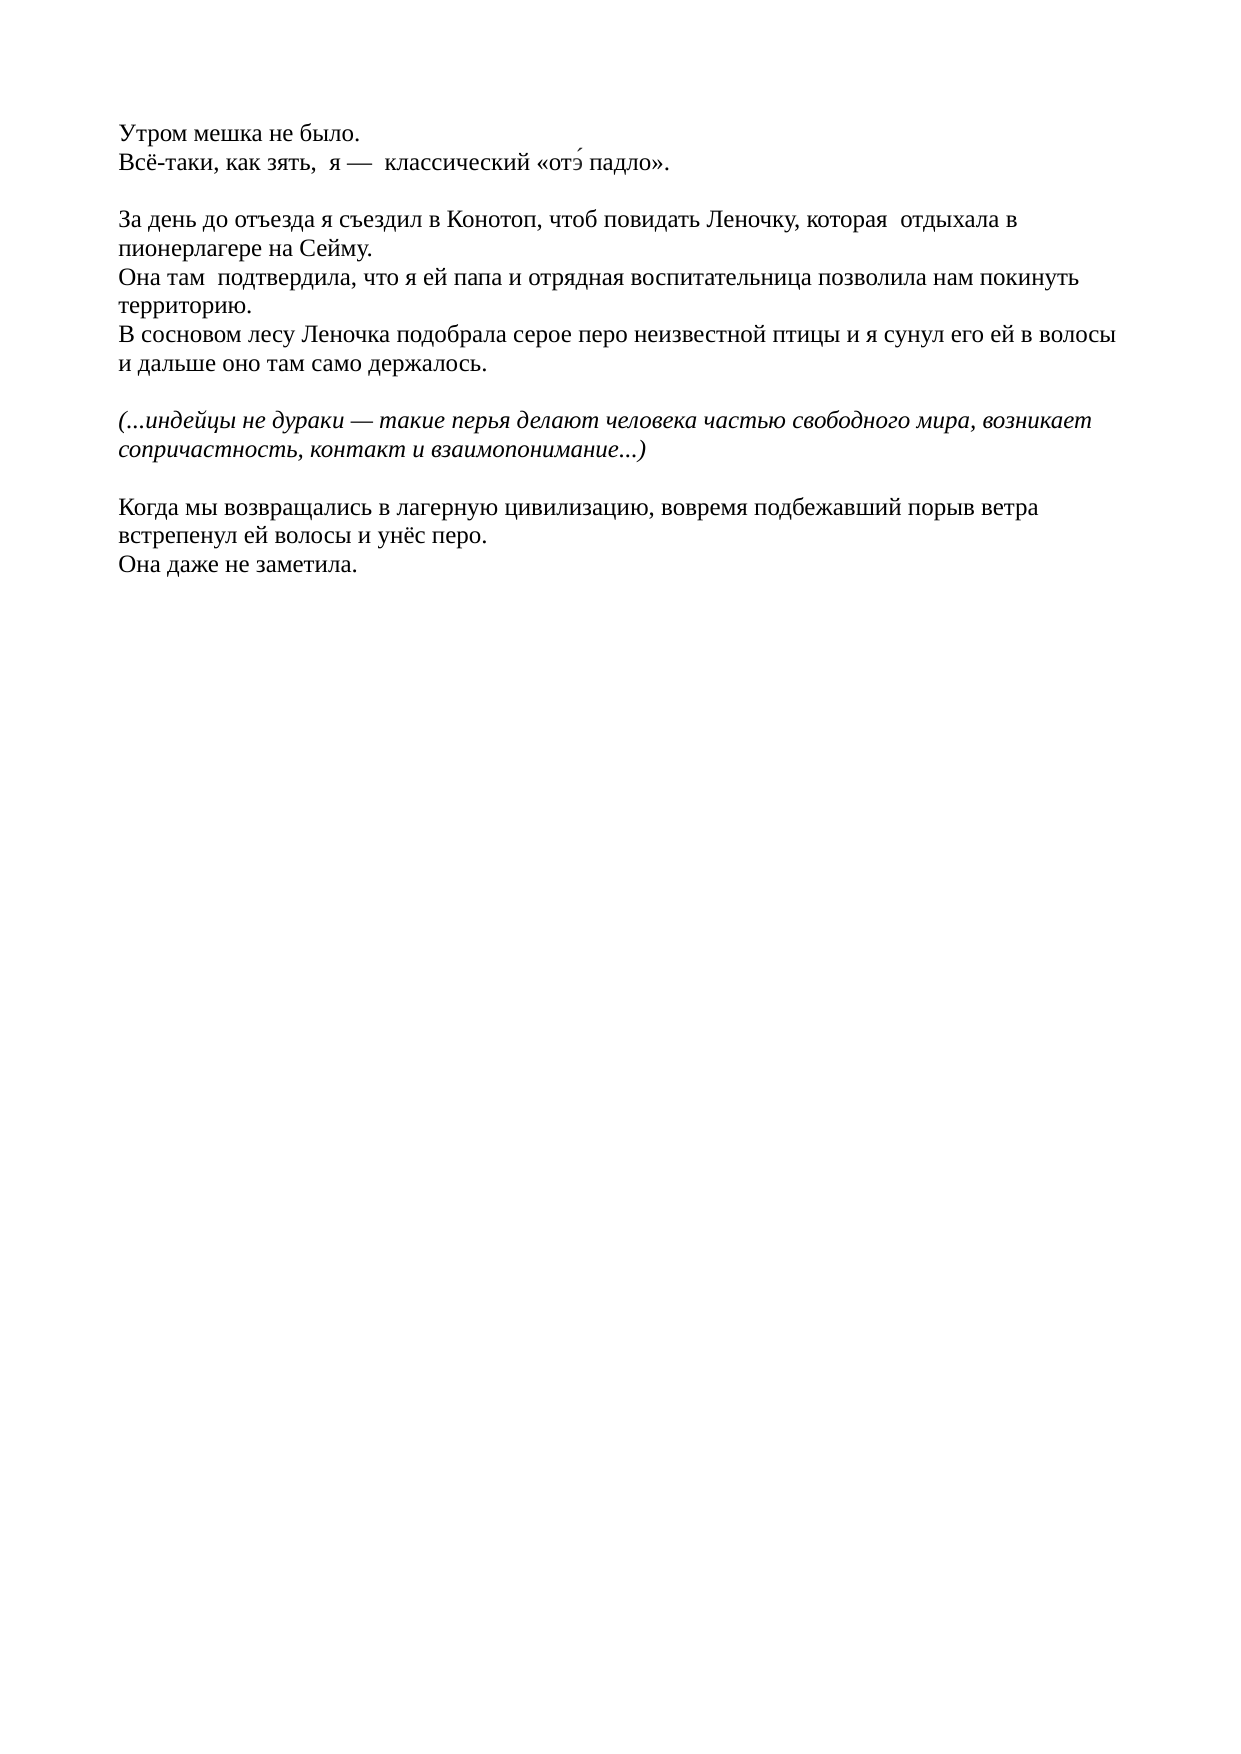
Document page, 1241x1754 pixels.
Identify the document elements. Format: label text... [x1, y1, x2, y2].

text Когда мы возвращались в лагерную цивилизацию, вовремя подбежавший порыв ветра встрепенул ей волосы и унёс перо. [118, 492, 1122, 549]
text В сосновом лесу Леночка подобрала серое перо неизвестной птицы и я сунул его ей в волосы и дальше оно там само держалось. [118, 319, 1122, 377]
text За день до отъезда я съездил в Конотоп, чтоб повидать Леночку, которая отдыхала в пионерлагере на Сейму. [118, 204, 1122, 262]
text Утром мешка не было. [118, 118, 1122, 147]
text (...индейцы не дураки — такие перья делают человека частью свободного мира, возникает сопричастность, контакт и взаимопонимание...) [118, 406, 1122, 463]
text Она там подтвердила, что я ей папа и отрядная воспитательница позволила нам покинуть территорию. [118, 262, 1122, 319]
text Всё-таки, как зять, я — классический «отэ́ падло». [118, 147, 1122, 176]
text Она даже не заметила. [118, 549, 1122, 578]
